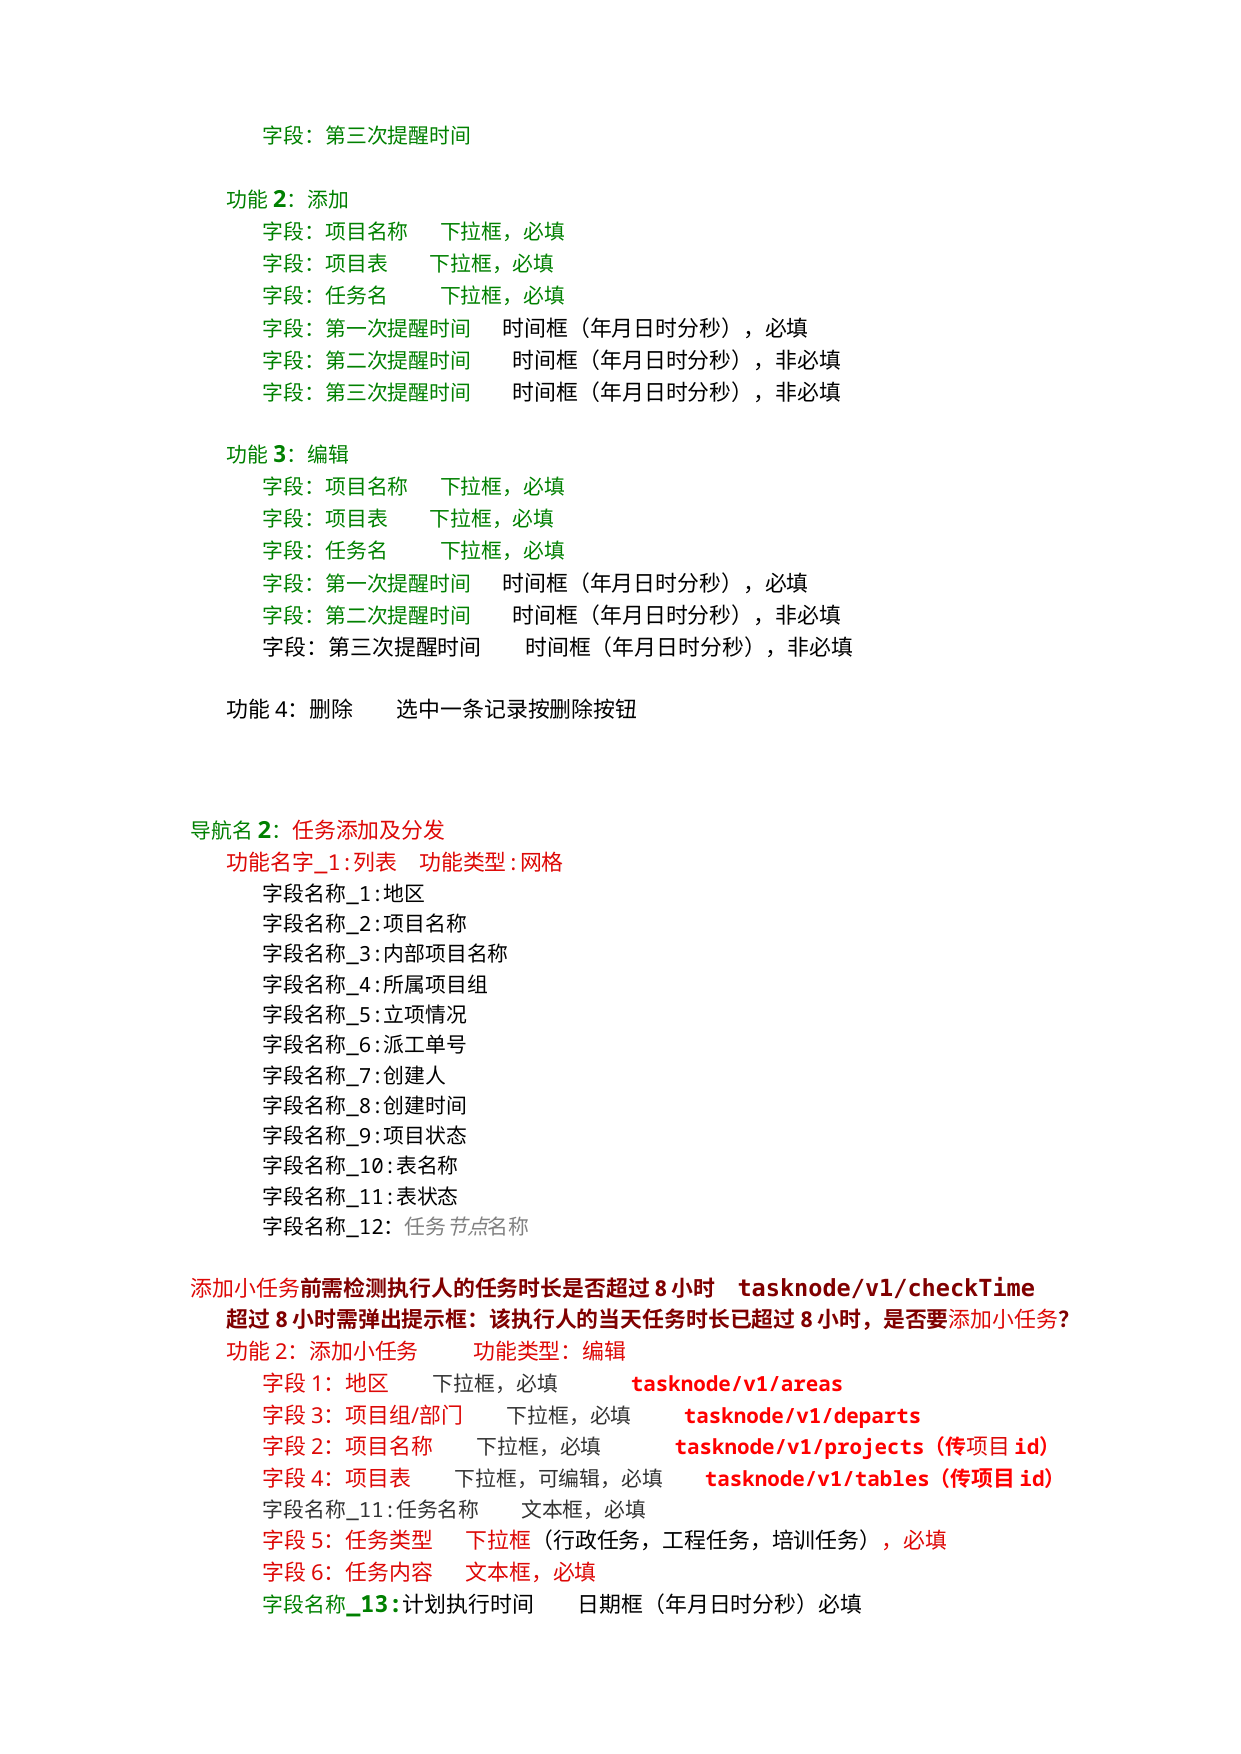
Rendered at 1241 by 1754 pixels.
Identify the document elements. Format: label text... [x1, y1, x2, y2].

text 字段：第一次提醒时间 时间框（年月日时分秒），必填 [118, 566, 1122, 598]
text 字段名称_8:创建时间 [118, 1089, 1122, 1119]
text 字段5：任务类型 下拉框（行政任务，工程任务，培训任务），必填 [118, 1523, 1122, 1555]
text 字段：第三次提醒时间 时间框（年月日时分秒），非必填 [118, 375, 1122, 407]
text 字段名称_11:表状态 [118, 1180, 1122, 1210]
text 字段6：任务内容 文本框，必填 [118, 1555, 1122, 1587]
text 字段：项目表 下拉框，必填 [118, 246, 1122, 278]
text 字段名称_10:表名称 [118, 1150, 1122, 1180]
text 字段名称_12：任务节点名称 [118, 1210, 1122, 1241]
text 字段：任务名 下拉框，必填 [118, 278, 1122, 311]
text 导航名2：任务添加及分发 [118, 813, 1122, 845]
text 字段名称_11:任务名称 文本框，必填 [118, 1493, 1122, 1523]
text 字段名称_13:计划执行时间 日期框（年月日时分秒）必填 [118, 1587, 1122, 1619]
text 字段：第三次提醒时间 时间框（年月日时分秒），非必填 [118, 630, 1122, 662]
text 字段名称_6:派工单号 [118, 1028, 1122, 1059]
text 字段名称_9:项目状态 [118, 1119, 1122, 1150]
text 超过8小时需弹出提示框：该执行人的当天任务时长已超过8小时，是否要添加小任务？ [118, 1302, 1122, 1334]
text 字段名称_2:项目名称 [118, 907, 1122, 938]
text 字段2：项目名称 下拉框，必填 tasknode/v1/projects（传项目id） [118, 1429, 1122, 1461]
text 功能4：删除 选中一条记录按删除按钮 [118, 692, 1122, 723]
text 字段：项目表 下拉框，必填 [118, 501, 1122, 533]
text 功能2：添加 [118, 182, 1122, 214]
text 字段名称_1:地区 [118, 877, 1122, 907]
text 字段：第二次提醒时间 时间框（年月日时分秒），非必填 [118, 343, 1122, 375]
text 字段：第二次提醒时间 时间框（年月日时分秒），非必填 [118, 598, 1122, 630]
text 添加小任务前需检测执行人的任务时长是否超过8小时 tasknode/v1/checkTime [118, 1271, 1122, 1302]
text 字段名称_5:立项情况 [118, 998, 1122, 1028]
text 功能名字_1:列表 功能类型:网格 [118, 845, 1122, 877]
text 字段：任务名 下拉框，必填 [118, 533, 1122, 566]
text 字段3：项目组/部门 下拉框，必填 tasknode/v1/departs [118, 1398, 1122, 1429]
text 字段：项目名称 下拉框，必填 [118, 469, 1122, 501]
text 字段1：地区 下拉框，必填 tasknode/v1/areas [118, 1366, 1122, 1398]
text 字段名称_3:内部项目名称 [118, 938, 1122, 968]
text 字段：项目名称 下拉框，必填 [118, 214, 1122, 246]
text 字段：第一次提醒时间 时间框（年月日时分秒），必填 [118, 311, 1122, 343]
text 功能3：编辑 [118, 437, 1122, 469]
text 字段名称_4:所属项目组 [118, 968, 1122, 998]
text 字段：第三次提醒时间 [118, 118, 1122, 150]
text 字段名称_7:创建人 [118, 1059, 1122, 1089]
text 字段4：项目表 下拉框，可编辑，必填 tasknode/v1/tables（传项目id） [118, 1461, 1122, 1493]
text 功能2：添加小任务 功能类型：编辑 [118, 1334, 1122, 1366]
